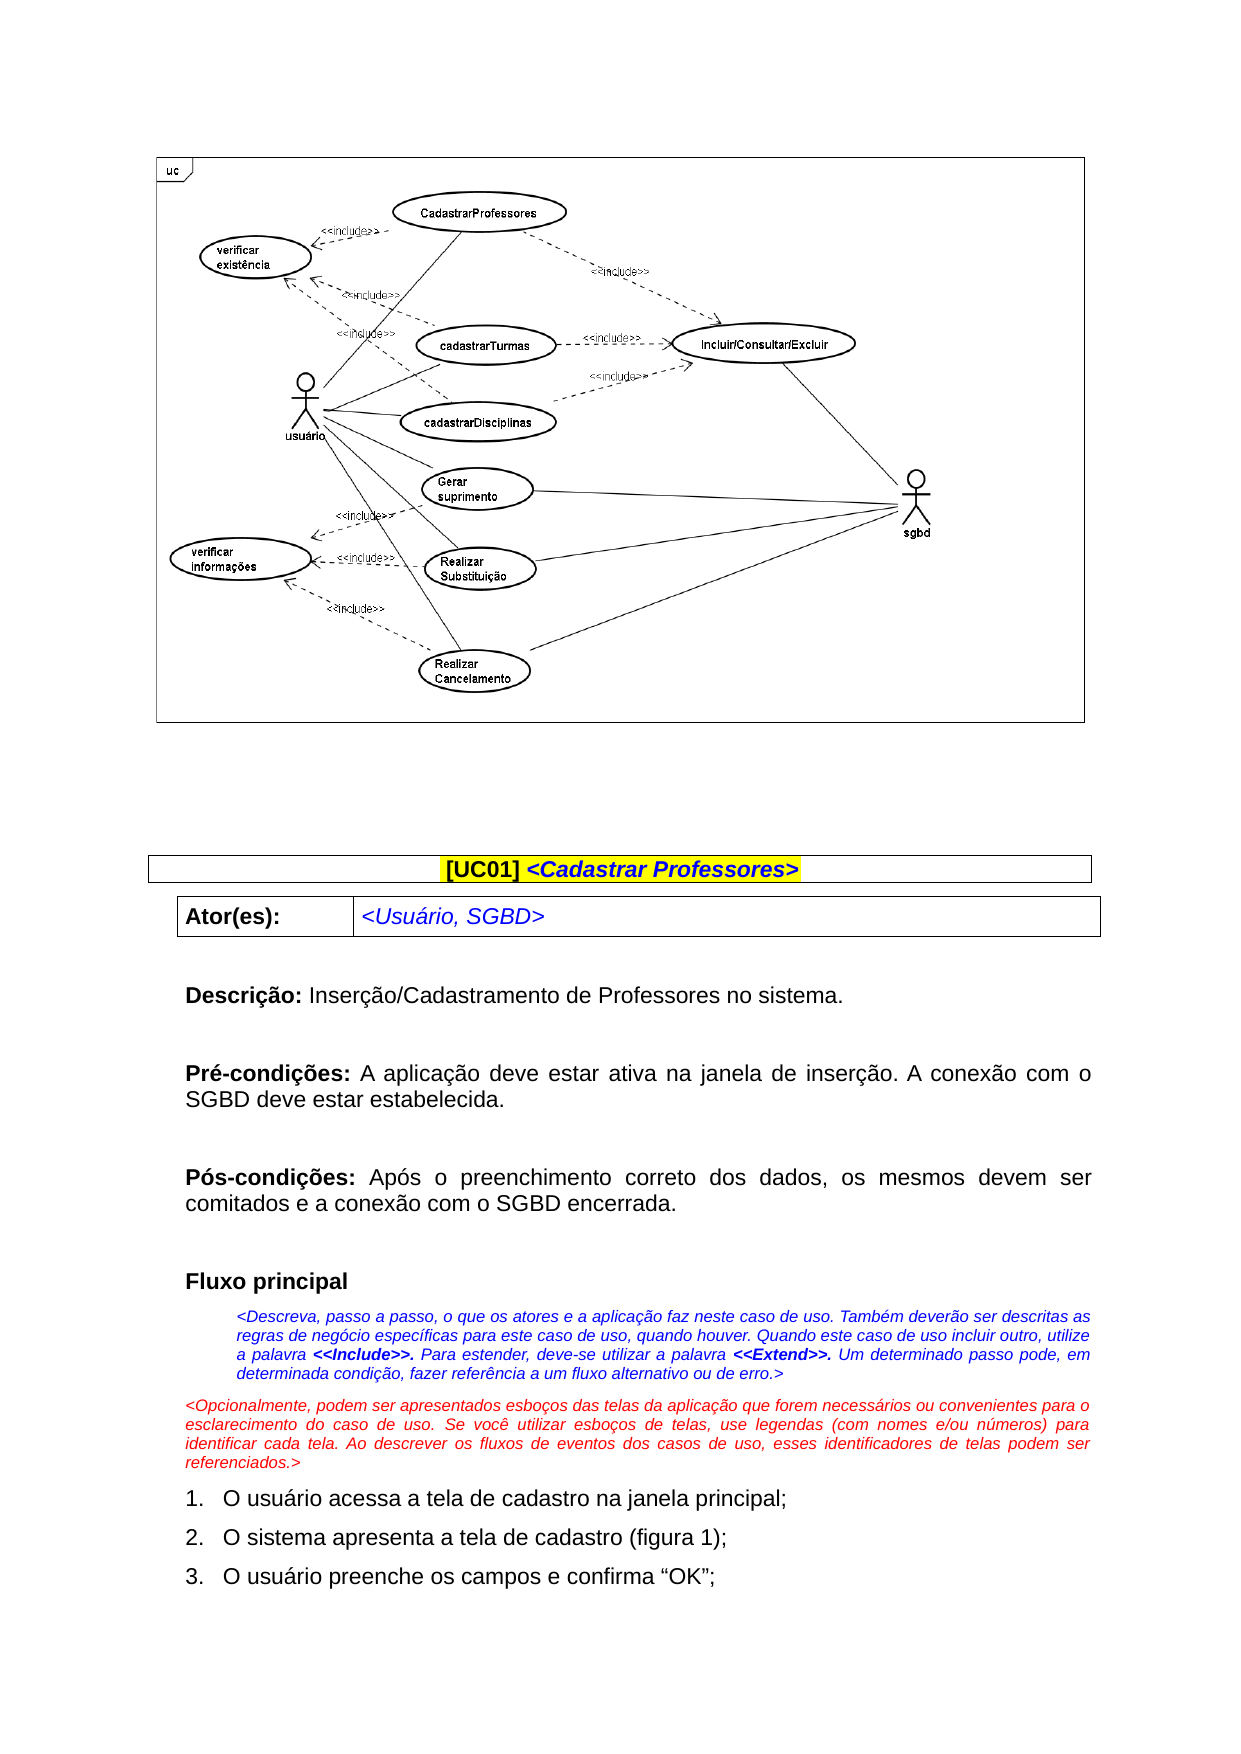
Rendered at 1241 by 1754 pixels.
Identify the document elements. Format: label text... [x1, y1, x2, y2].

text Descrição: Inserção/Cadastramento de Professores no sistema. [185, 982, 1092, 1008]
list O sistema apresenta a tela de cadastro (figura 1); [185, 1524, 1092, 1550]
text <Descreva, passo a passo, o que os atores e a aplicação faz neste caso de uso. Também deverão ser descritas as regras de negócio específicas para este caso de uso, quando houver. Quando este caso de uso incluir outro, utilize a palavra <<Include>>. Para estender, deve-se utilizar a palavra <<Extend>>. Um determinado passo pode, em determinada condição, fazer referência a um fluxo alternativo ou de erro.> [236, 1307, 1092, 1383]
text [UC01] <Cadastrar Professores> [149, 856, 1091, 882]
list O usuário acessa a tela de cadastro na janela principal; [185, 1485, 1092, 1511]
text Pré-condições: A aplicação deve estar ativa na janela de inserção. A conexão com o SGBD deve estar estabelecida. [185, 1059, 1092, 1112]
table_header <Usuário, SGBD> [354, 897, 1100, 936]
text Fluxo principal [185, 1268, 1092, 1294]
text <Opcionalmente, podem ser apresentados esboços das telas da aplicação que forem necessários ou convenientes para o esclarecimento do caso de uso. Se você utilizar esboços de telas, use legendas (com nomes e/ou números) para identificar cada tela. Ao descrever os fluxos de eventos dos casos de uso, esses identificadores de telas podem ser referenciados.> [185, 1396, 1092, 1472]
table_header Ator(es): [178, 897, 353, 936]
text Pós-condições: Após o preenchimento correto dos dados, os mesmos devem ser comitados e a conexão com o SGBD encerrada. [185, 1164, 1092, 1216]
list O usuário preenche os campos e confirma “OK”; [185, 1563, 1092, 1589]
